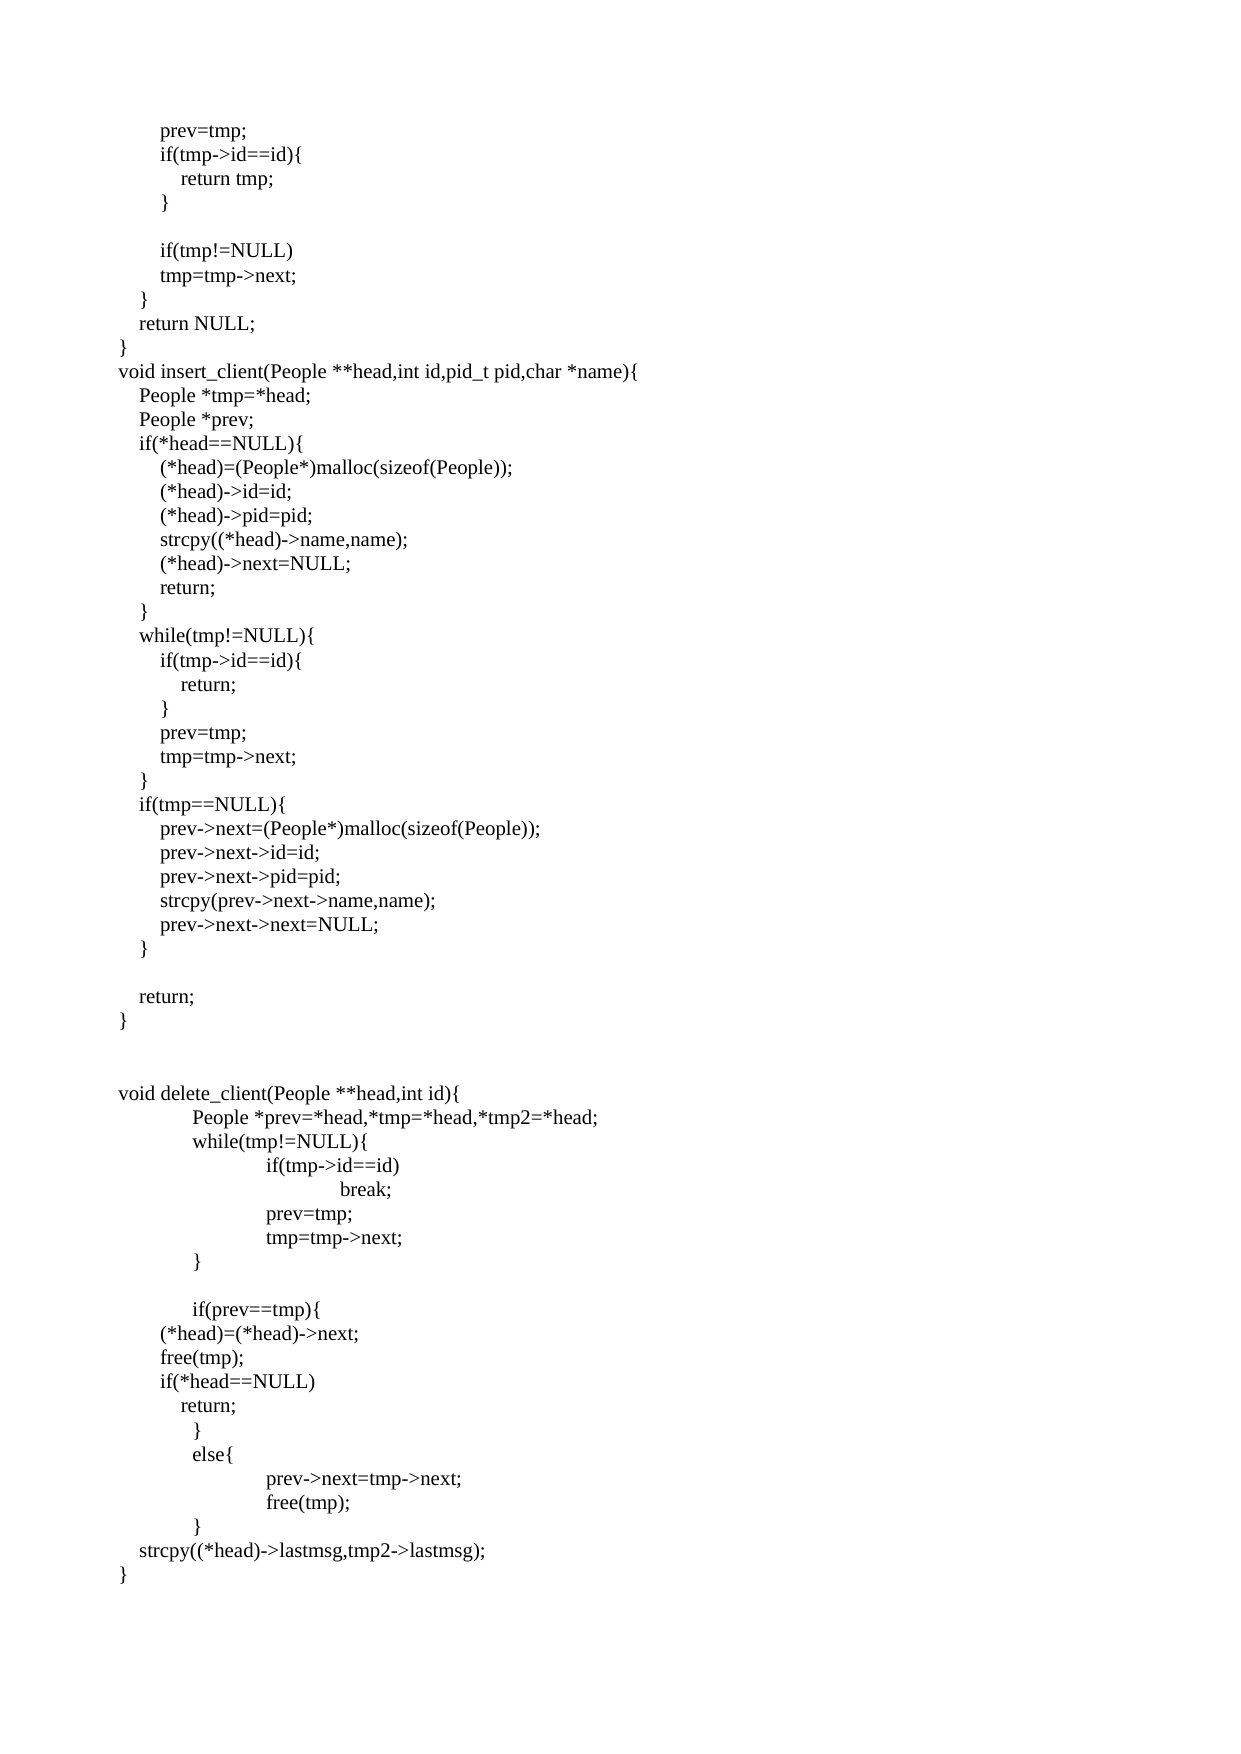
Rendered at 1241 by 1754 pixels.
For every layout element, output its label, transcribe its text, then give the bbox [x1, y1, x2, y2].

text (*head)=(People*)malloc(sizeof(People)); [118, 455, 1122, 479]
text return; [118, 672, 1122, 696]
text } [118, 287, 1122, 311]
text } [118, 599, 1122, 623]
text } [118, 936, 1122, 960]
text prev->next=(People*)malloc(sizeof(People)); [118, 816, 1122, 840]
text while(tmp!=NULL){ [118, 623, 1122, 647]
text void delete_client(People **head,int id){ [118, 1081, 1122, 1105]
text if(*head==NULL){ [118, 431, 1122, 455]
text } [118, 1249, 1122, 1273]
text } [118, 696, 1122, 720]
text prev=tmp; [118, 118, 1122, 142]
text (*head)->next=NULL; [118, 551, 1122, 575]
text tmp=tmp->next; [118, 1225, 1122, 1249]
text strcpy(prev->next->name,name); [118, 888, 1122, 912]
text prev=tmp; [118, 720, 1122, 744]
text } [118, 1514, 1122, 1538]
text if(*head==NULL) [118, 1369, 1122, 1393]
text People *prev; [118, 407, 1122, 431]
text return; [118, 984, 1122, 1008]
text free(tmp); [118, 1345, 1122, 1369]
text return; [118, 575, 1122, 599]
text prev->next->id=id; [118, 840, 1122, 864]
text } [118, 190, 1122, 214]
text return tmp; [118, 166, 1122, 190]
text break; [118, 1177, 1122, 1201]
text free(tmp); [118, 1490, 1122, 1514]
text return NULL; [118, 311, 1122, 335]
text else{ [118, 1442, 1122, 1466]
text if(tmp!=NULL) [118, 238, 1122, 262]
text if(tmp->id==id){ [118, 142, 1122, 166]
text if(tmp->id==id) [118, 1153, 1122, 1177]
text prev->next->next=NULL; [118, 912, 1122, 936]
text prev->next->pid=pid; [118, 864, 1122, 888]
text tmp=tmp->next; [118, 262, 1122, 287]
text strcpy((*head)->name,name); [118, 527, 1122, 551]
text } [118, 1008, 1122, 1032]
text tmp=tmp->next; [118, 744, 1122, 768]
text void insert_client(People **head,int id,pid_t pid,char *name){ [118, 359, 1122, 383]
text (*head)->pid=pid; [118, 503, 1122, 527]
text } [118, 1562, 1122, 1586]
text prev->next=tmp->next; [118, 1466, 1122, 1490]
text while(tmp!=NULL){ [118, 1129, 1122, 1153]
text prev=tmp; [118, 1201, 1122, 1225]
text } [118, 335, 1122, 359]
text (*head)=(*head)->next; [118, 1321, 1122, 1345]
text if(tmp==NULL){ [118, 792, 1122, 816]
text (*head)->id=id; [118, 479, 1122, 503]
text if(tmp->id==id){ [118, 647, 1122, 672]
text } [118, 1417, 1122, 1442]
text strcpy((*head)->lastmsg,tmp2->lastmsg); [118, 1538, 1122, 1562]
text return; [118, 1393, 1122, 1417]
text People *tmp=*head; [118, 383, 1122, 407]
text People *prev=*head,*tmp=*head,*tmp2=*head; [118, 1105, 1122, 1129]
text } [118, 768, 1122, 792]
text if(prev==tmp){ [118, 1297, 1122, 1321]
